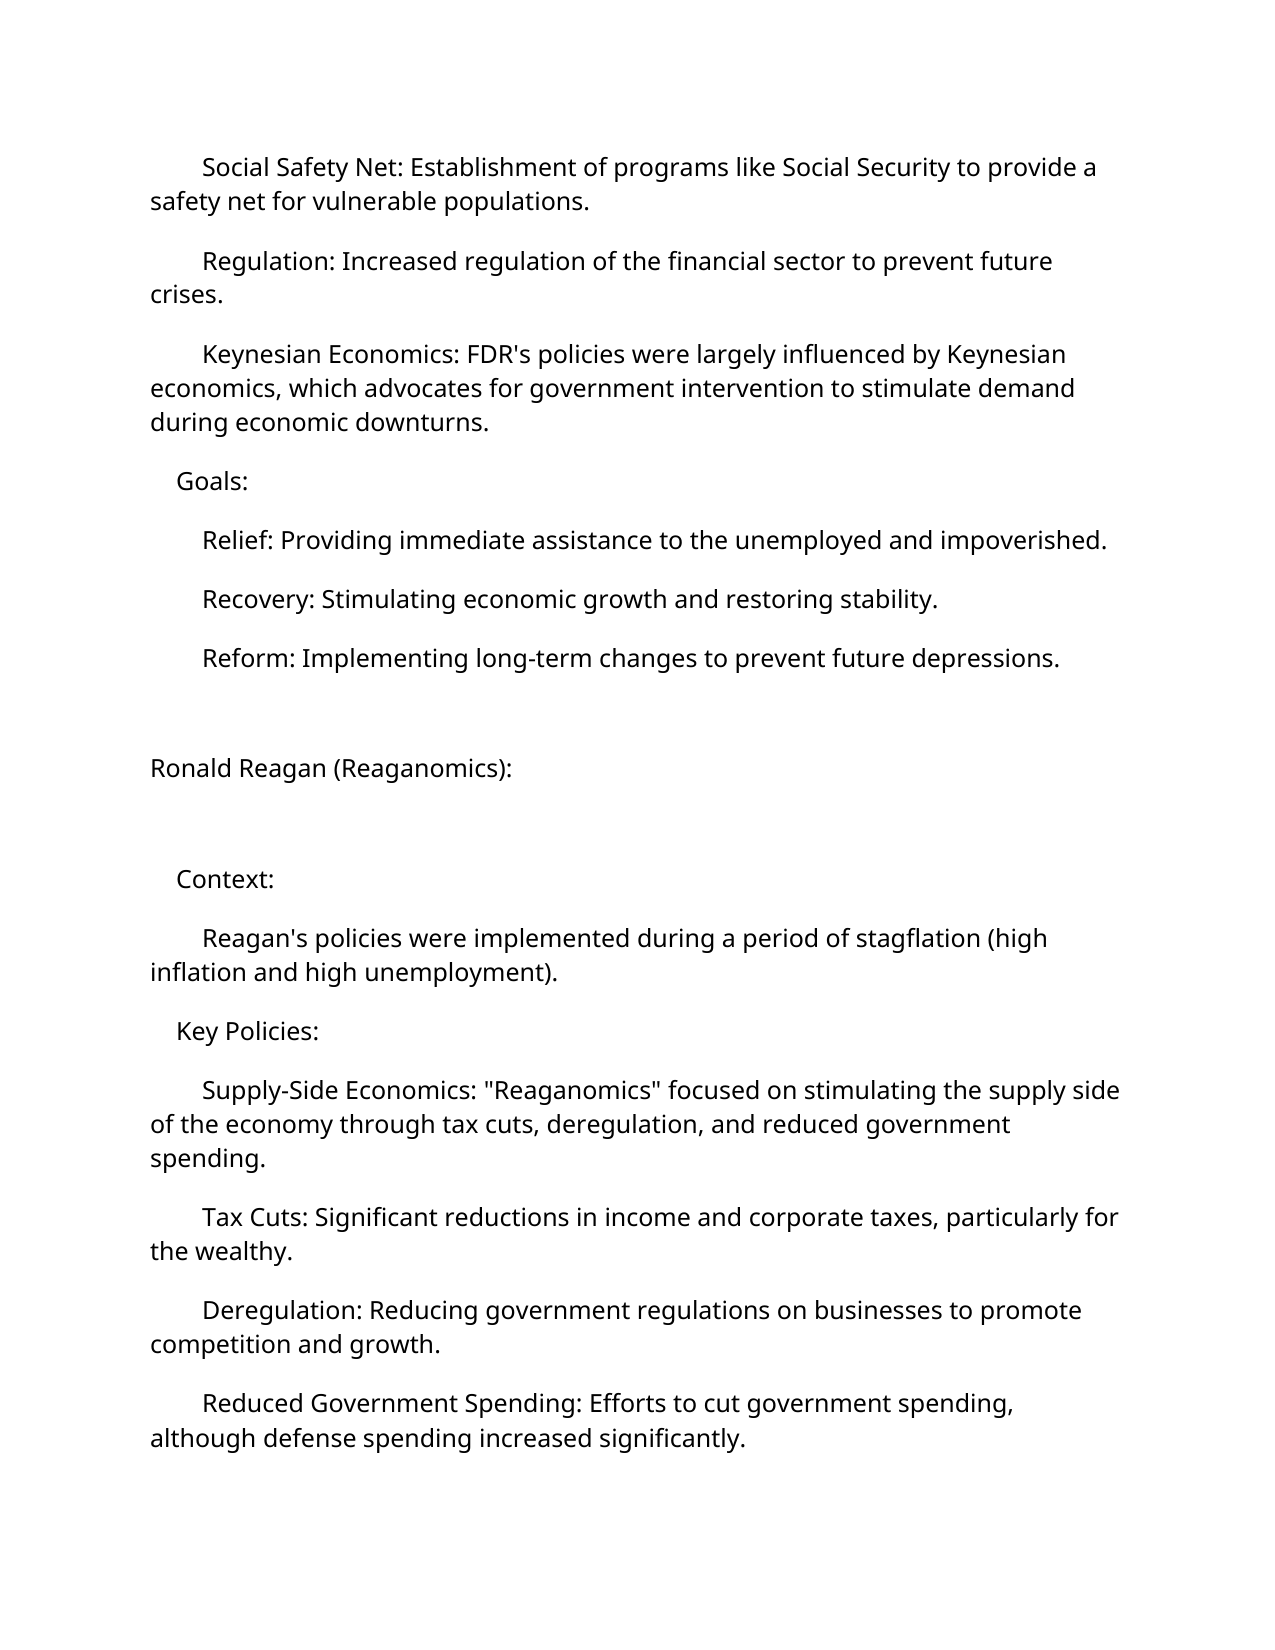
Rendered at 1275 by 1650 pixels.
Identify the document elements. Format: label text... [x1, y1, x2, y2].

text Reform: Implementing long-term changes to prevent future depressions. [150, 641, 1125, 675]
text Goals: [150, 463, 1125, 497]
text Key Policies: [150, 1014, 1125, 1048]
text Reagan's policies were implemented during a period of stagflation (high inflation and high unemployment). [150, 921, 1125, 989]
text Relief: Providing immediate assistance to the unemployed and impoverished. [150, 522, 1125, 557]
text Ronald Reagan (Reaganomics): [150, 751, 1125, 785]
text Tax Cuts: Significant reductions in income and corporate taxes, particularly for the wealthy. [150, 1200, 1125, 1268]
text Regulation: Increased regulation of the financial sector to prevent future crises. [150, 243, 1125, 311]
text Recovery: Stimulating economic growth and restoring stability. [150, 582, 1125, 616]
text Supply-Side Economics: "Reaganomics" focused on stimulating the supply side of the economy through tax cuts, deregulation, and reduced government spending. [150, 1073, 1125, 1175]
text Reduced Government Spending: Efforts to cut government spending, although defense spending increased significantly. [150, 1386, 1125, 1454]
text Deregulation: Reducing government regulations on businesses to promote competition and growth. [150, 1293, 1125, 1361]
text Context: [150, 861, 1125, 896]
text Social Safety Net: Establishment of programs like Social Security to provide a safety net for vulnerable populations. [150, 150, 1125, 218]
text Keynesian Economics: FDR's policies were largely influenced by Keynesian economics, which advocates for government intervention to stimulate demand during economic downturns. [150, 336, 1125, 438]
